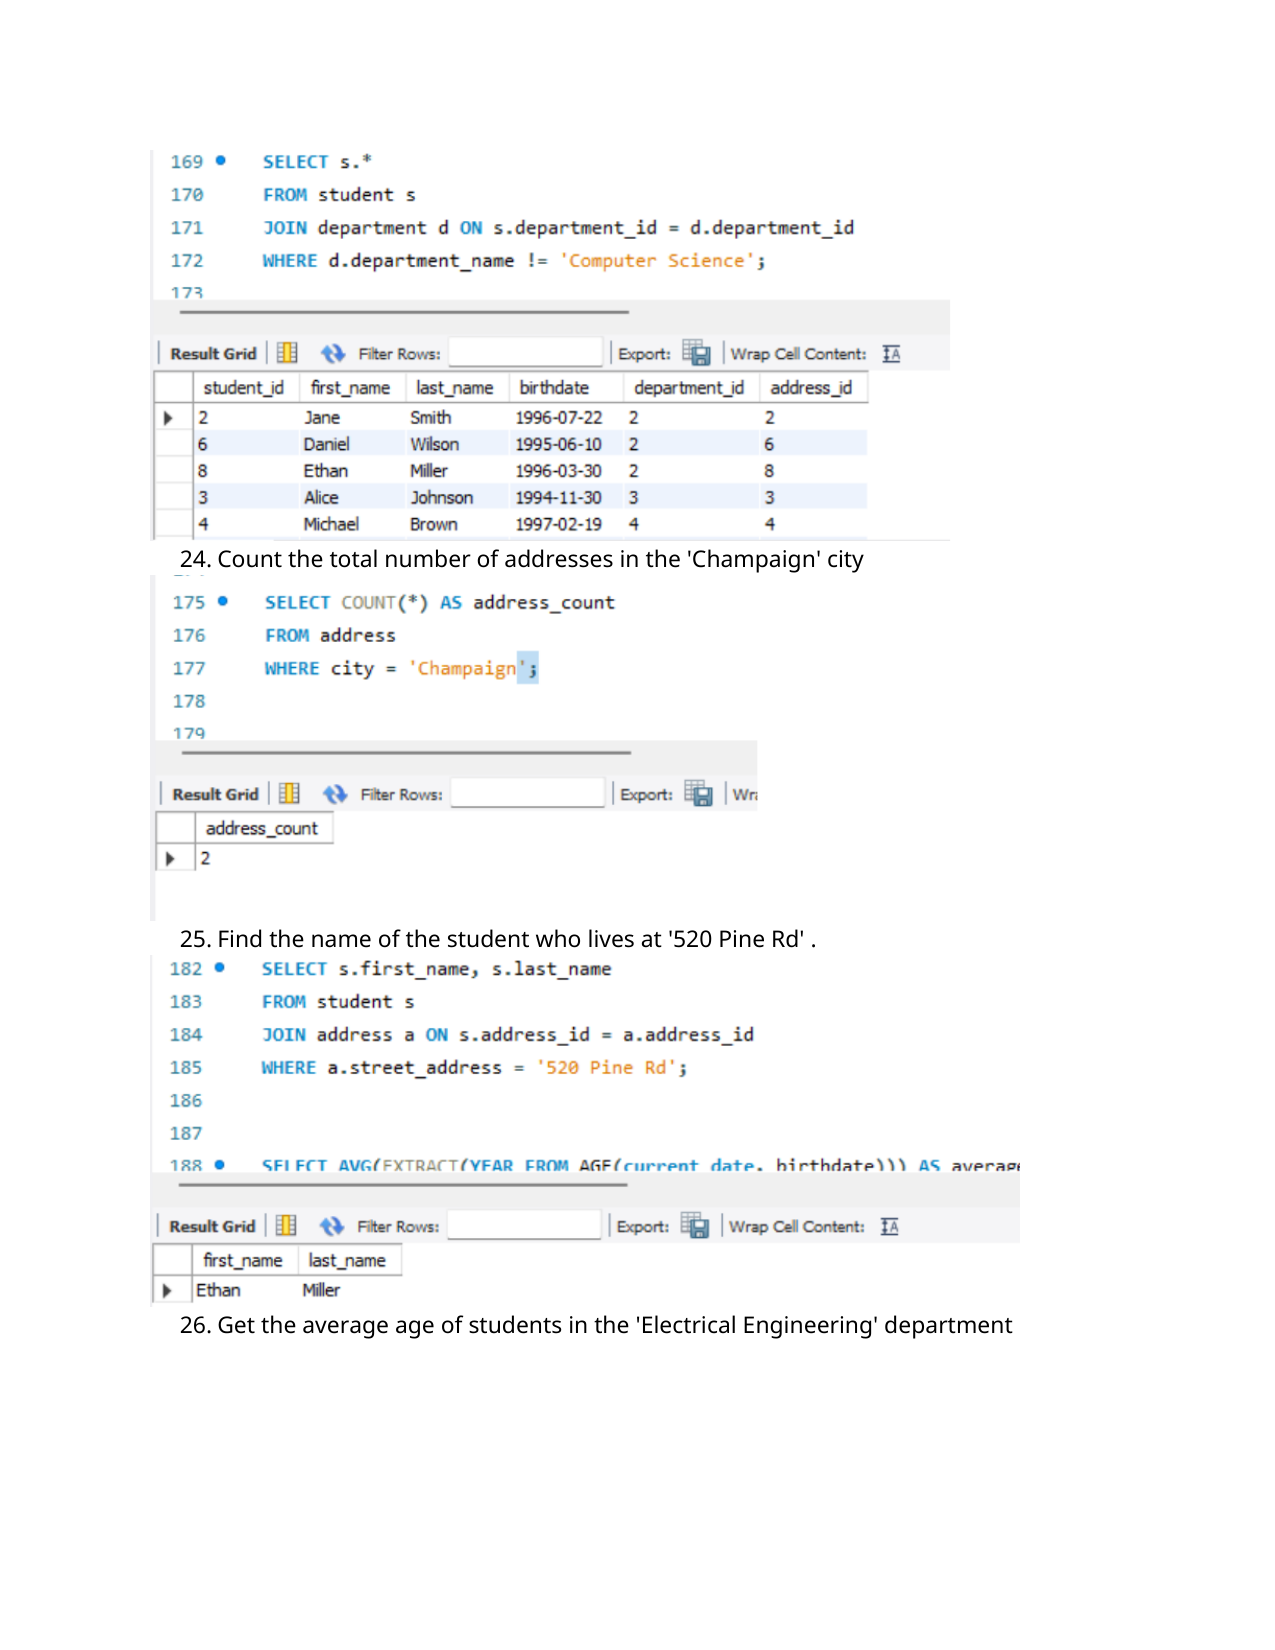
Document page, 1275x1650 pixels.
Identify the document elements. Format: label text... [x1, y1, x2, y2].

list Find the name of the student who lives at '520 Pine Rd' . [179, 922, 1125, 954]
list Count the total number of addresses in the 'Champaign' city [179, 543, 1125, 574]
list Get the average age of students in the 'Electrical Engineering' department [179, 1309, 1125, 1340]
